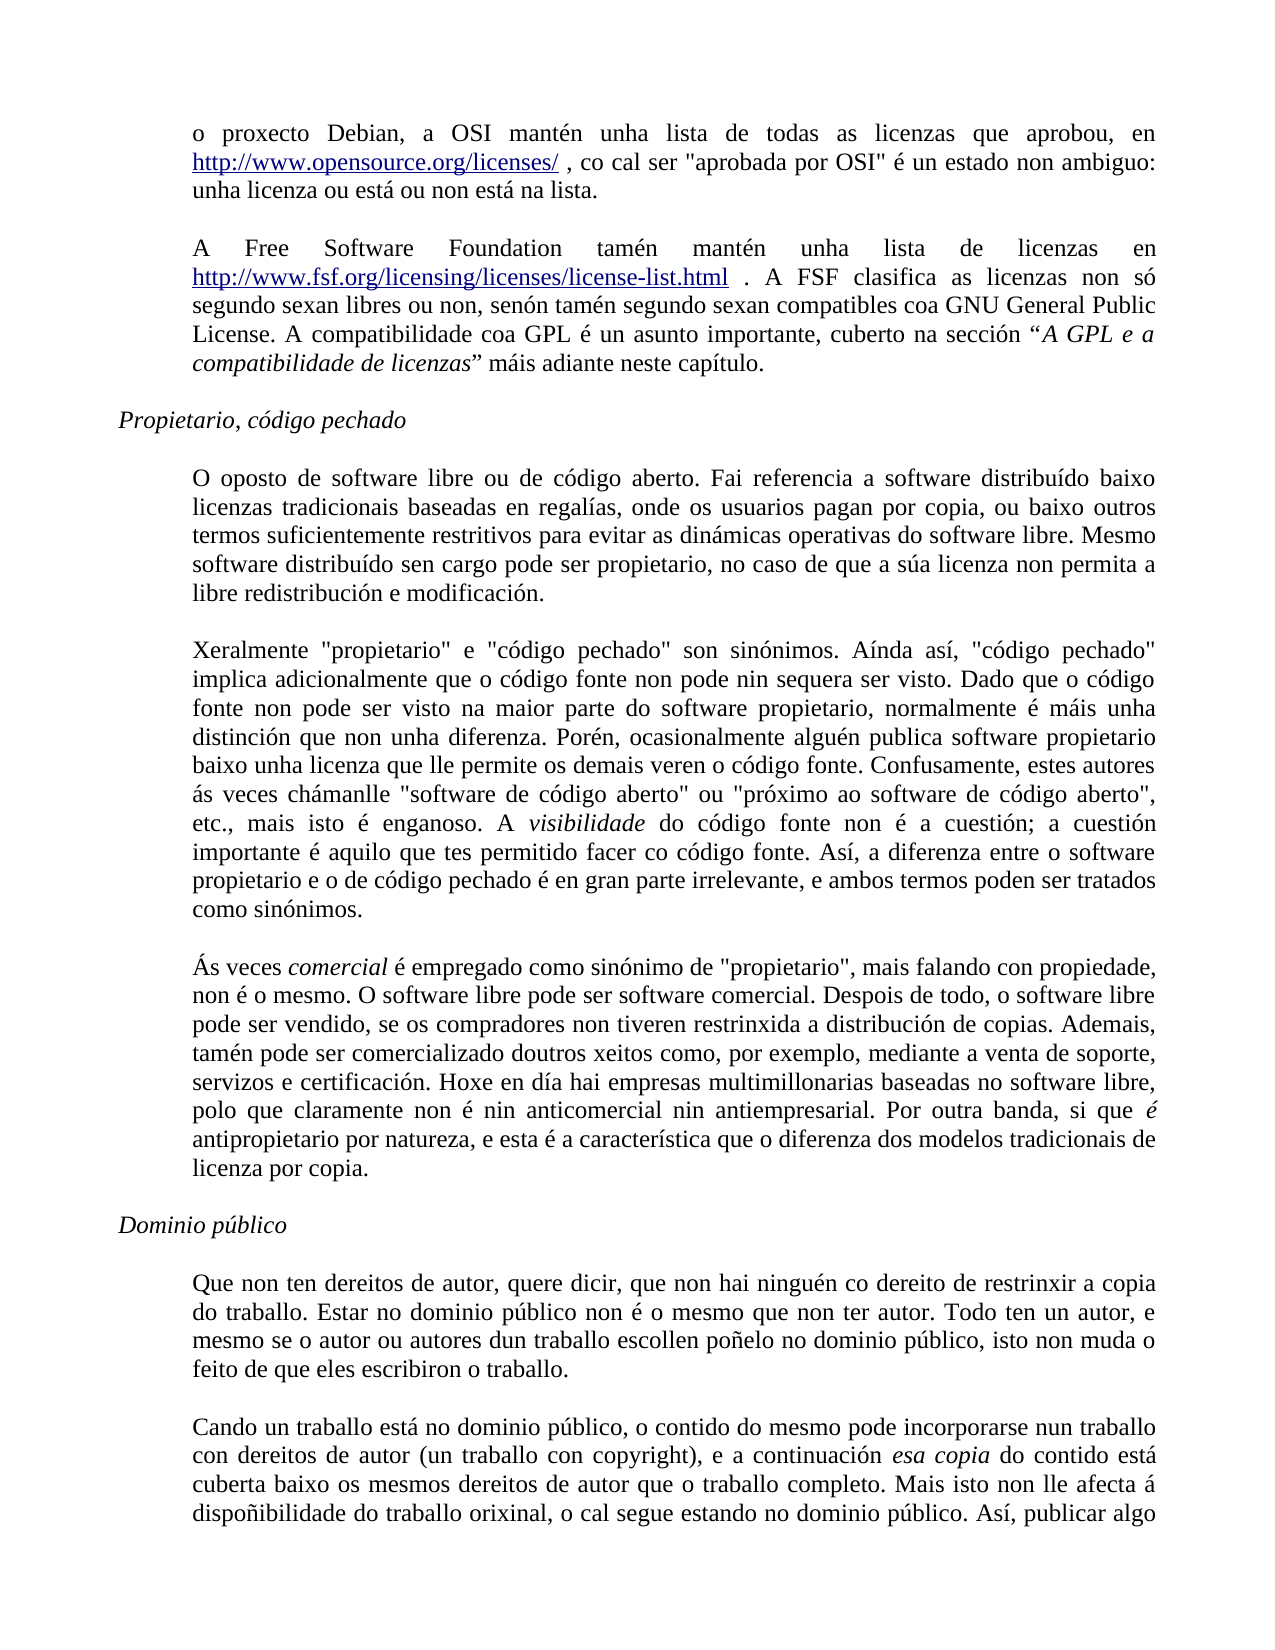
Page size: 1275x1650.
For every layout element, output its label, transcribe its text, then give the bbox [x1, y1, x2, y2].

text Ás veces comercial é empregado como sinónimo de "propietario", mais falando con propiedade, non é o mesmo. O software libre pode ser software comercial. Despois de todo, o software libre pode ser vendido, se os compradores non tiveren restrinxida a distribución de copias. Ademais, tamén pode ser comercializado doutros xeitos como, por exemplo, mediante a venta de soporte, servizos e certificación. Hoxe en día hai empresas multimillonarias baseadas no software libre, polo que claramente non é nin anticomercial nin antiempresarial. Por outra banda, si que é antipropietario por natureza, e esta é a característica que o diferenza dos modelos tradicionais de licenza por copia. [192, 952, 1157, 1182]
text A Free Software Foundation tamén mantén unha lista de licenzas en http://www.fsf.org/licensing/licenses/license-list.html . A FSF clasifica as licenzas non só segundo sexan libres ou non, senón tamén segundo sexan compatibles coa GNU General Public License. A compatibilidade coa GPL é un asunto importante, cuberto na sección “A GPL e a compatibilidade de licenzas” máis adiante neste capítulo. [192, 233, 1157, 377]
text Propietario, código pechado [118, 406, 1157, 434]
text Xeralmente "propietario" e "código pechado" son sinónimos. Aínda así, "código pechado" implica adicionalmente que o código fonte non pode nin sequera ser visto. Dado que o código fonte non pode ser visto na maior parte do software propietario, normalmente é máis unha distinción que non unha diferenza. Porén, ocasionalmente alguén publica software propietario baixo unha licenza que lle permite os demais veren o código fonte. Confusamente, estes autores ás veces chámanlle "software de código aberto" ou "próximo ao software de código aberto", etc., mais isto é enganoso. A visibilidade do código fonte non é a cuestión; a cuestión importante é aquilo que tes permitido facer co código fonte. Así, a diferenza entre o software propietario e o de código pechado é en gran parte irrelevante, e ambos termos poden ser tratados como sinónimos. [192, 636, 1157, 923]
text o proxecto Debian, a OSI mantén unha lista de todas as licenzas que aprobou, en http://www.opensource.org/licenses/ , co cal ser "aprobada por OSI" é un estado non ambiguo: unha licenza ou está ou non está na lista. [192, 118, 1157, 204]
text Cando un traballo está no dominio público, o contido do mesmo pode incorporarse nun traballo con dereitos de autor (un traballo con copyright), e a continuación esa copia do contido está cuberta baixo os mesmos dereitos de autor que o traballo completo. Mais isto non lle afecta á dispoñibilidade do traballo orixinal, o cal segue estando no dominio público. Así, publicar algo [192, 1412, 1157, 1527]
text Dominio público [118, 1211, 1157, 1239]
text O oposto de software libre ou de código aberto. Fai referencia a software distribuído baixo licenzas tradicionais baseadas en regalías, onde os usuarios pagan por copia, ou baixo outros termos suficientemente restritivos para evitar as dinámicas operativas do software libre. Mesmo software distribuído sen cargo pode ser propietario, no caso de que a súa licenza non permita a libre redistribución e modificación. [192, 463, 1157, 607]
text Que non ten dereitos de autor, quere dicir, que non hai ninguén co dereito de restrinxir a copia do traballo. Estar no dominio público non é o mesmo que non ter autor. Todo ten un autor, e mesmo se o autor ou autores dun traballo escollen poñelo no dominio público, isto non muda o feito de que eles escribiron o traballo. [192, 1268, 1157, 1383]
